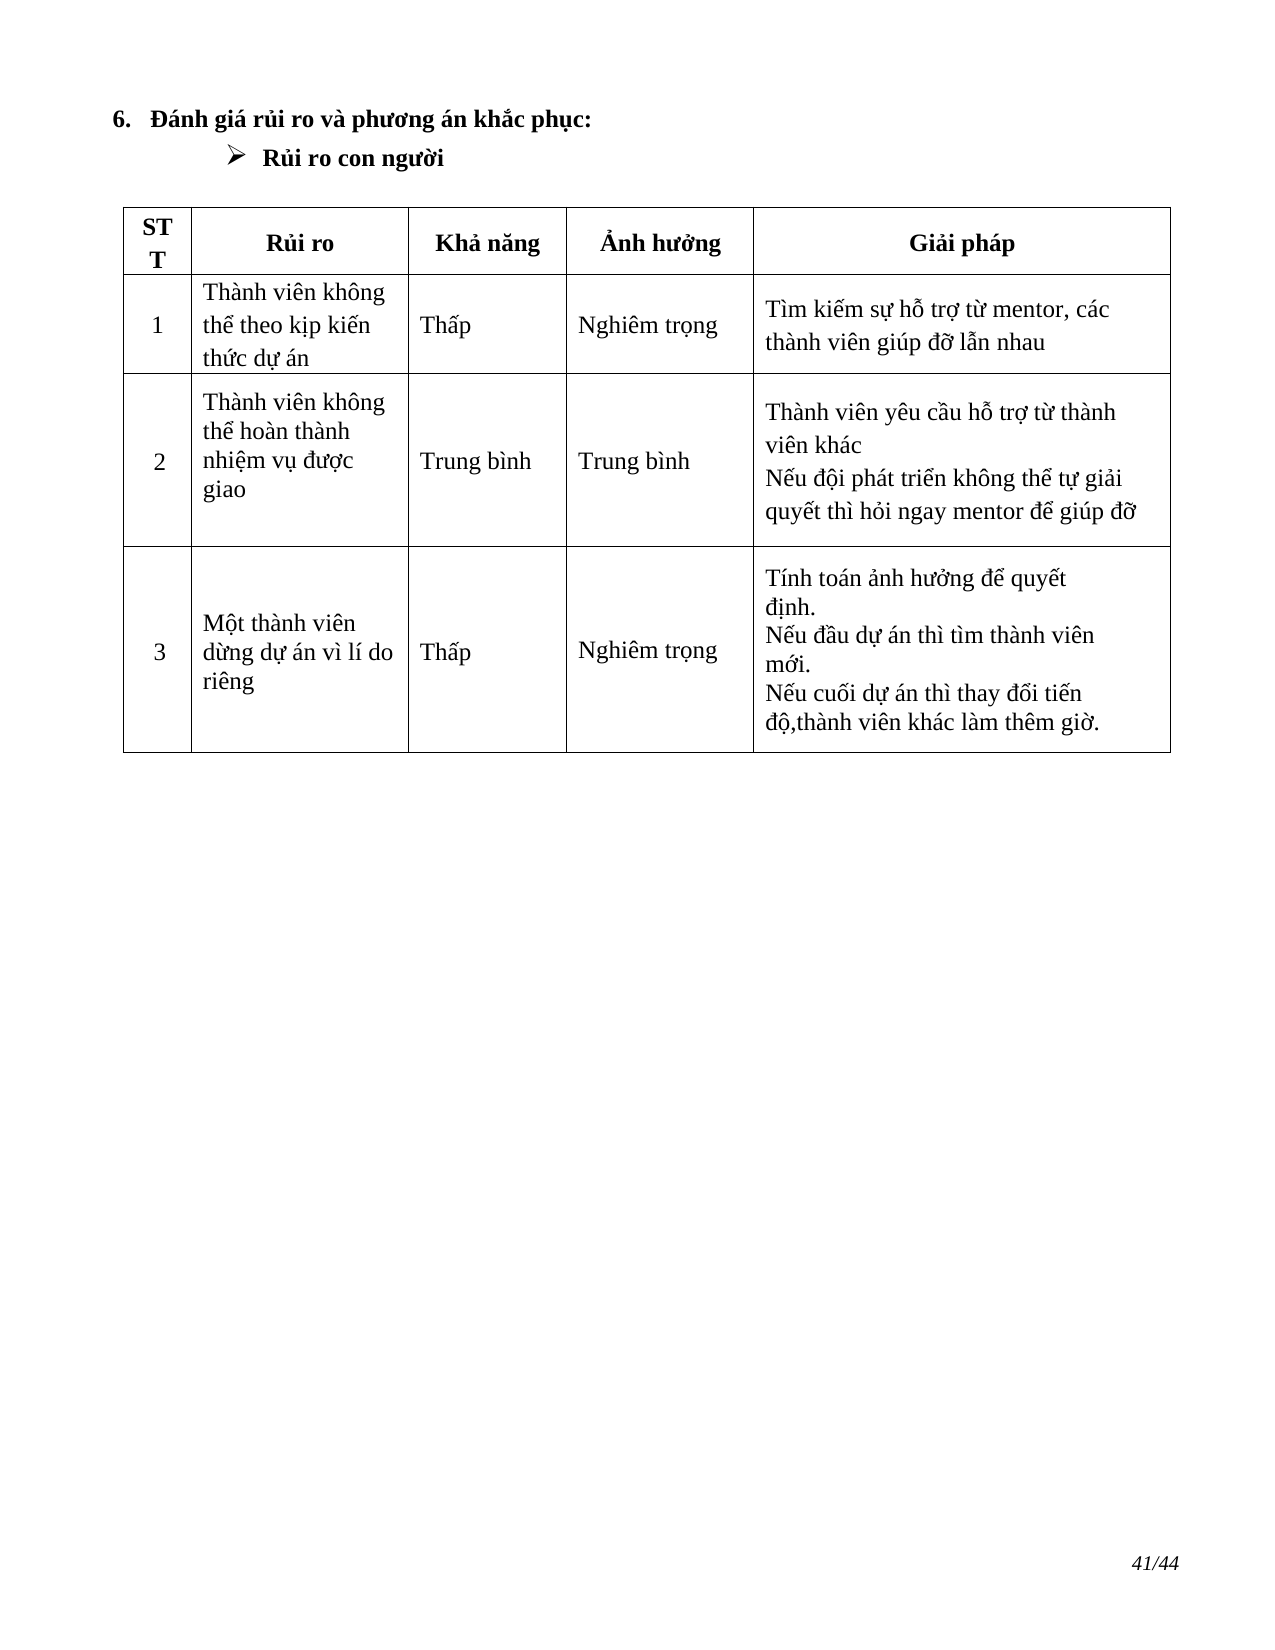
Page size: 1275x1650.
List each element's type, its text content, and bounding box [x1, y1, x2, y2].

table_cell Thành viên không thể theo kịp kiến thức dự án [192, 275, 408, 373]
table_cell Thành viên không thể hoàn thành nhiệm vụ được giao [192, 374, 408, 546]
table_cell Thành viên yêu cầu hỗ trợ từ thành viên khác Nếu đội phát triển không thể tự giải quyết thì hỏi ngay mentor để giúp đỡ [754, 374, 1170, 546]
table_cell Một thành viên dừng dự án vì lí do riêng [192, 547, 408, 752]
list Rủi ro con người [225, 139, 1181, 172]
table_header Giải pháp [754, 208, 1170, 273]
table_cell Trung bình [567, 374, 753, 546]
table_cell Thấp [409, 275, 566, 373]
table_header Rủi ro [192, 208, 408, 273]
table_header STT [124, 208, 191, 273]
table_cell Tìm kiếm sự hỗ trợ từ mentor, các thành viên giúp đỡ lẫn nhau [754, 275, 1170, 373]
table_cell Nghiêm trọng [567, 547, 753, 752]
table_cell 3 [124, 547, 191, 752]
table_cell Tính toán ảnh hưởng để quyết định. Nếu đầu dự án thì tìm thành viên mới. Nếu cuối dự án thì thay đổi tiến độ,thành viên khác làm thêm giờ. [754, 547, 1170, 752]
list Đánh giá rủi ro và phương án khắc phục: [112, 104, 1181, 132]
table_cell Nghiêm trọng [567, 275, 753, 373]
table_header Ảnh hưởng [567, 208, 753, 273]
table_header Khả năng [409, 208, 566, 273]
table_cell Thấp [409, 547, 566, 752]
table_cell Trung bình [409, 374, 566, 546]
table_cell 1 [124, 275, 191, 373]
table_cell 2 [124, 374, 191, 546]
